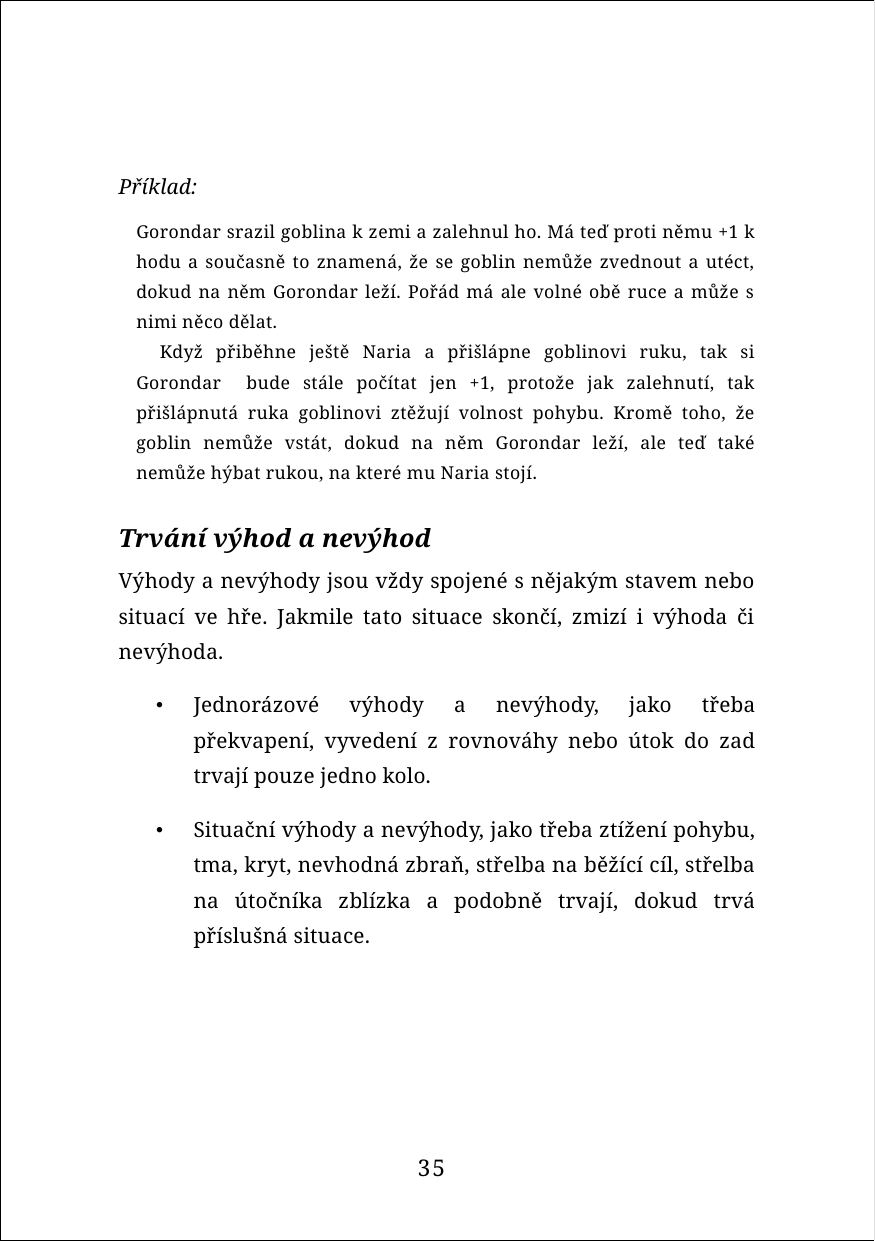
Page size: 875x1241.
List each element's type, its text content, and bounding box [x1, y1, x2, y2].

text Příklad: [118, 172, 756, 200]
text Gorondar srazil goblina k zemi a zalehnul ho. Má teď proti němu +1 k hodu a současně to znamená, že se goblin nemůže zvednout a utéct, dokud na něm Gorondar leží. Pořád má ale volné obě ruce a může s nimi něco dělat. Když přiběhne ještě Naria a přišlápne goblinovi ruku, tak si Gorondar bude stále počítat jen +1, protože jak zalehnutí, tak přišlápnutá ruka goblinovi ztěžují volnost pohybu. Kromě toho, že goblin nemůže vstát, dokud na něm Gorondar leží, ale teď také nemůže hýbat rukou, na které mu Naria stojí. [136, 219, 756, 485]
list Situační výhody a nevýhody, jako třeba ztížení pohybu, tma, kryt, nevhodná zbraň, střelba na běžící cíl, střelba na útočníka zblízka a podobně trvají, dokud trvá příslušná situace. [156, 815, 756, 950]
subtitle Trvání výhod a nevýhod [118, 520, 756, 554]
text Výhody a nevýhody jsou vždy spojené s nějakým stavem nebo situací ve hře. Jakmile tato situace skončí, zmizí i výhoda či nevýhoda. [118, 566, 756, 666]
list Jednorázové výhody a nevýhody, jako třeba překvapení, vyvedení z rovnováhy nebo útok do zad trvají pouze jedno kolo. [156, 691, 756, 790]
